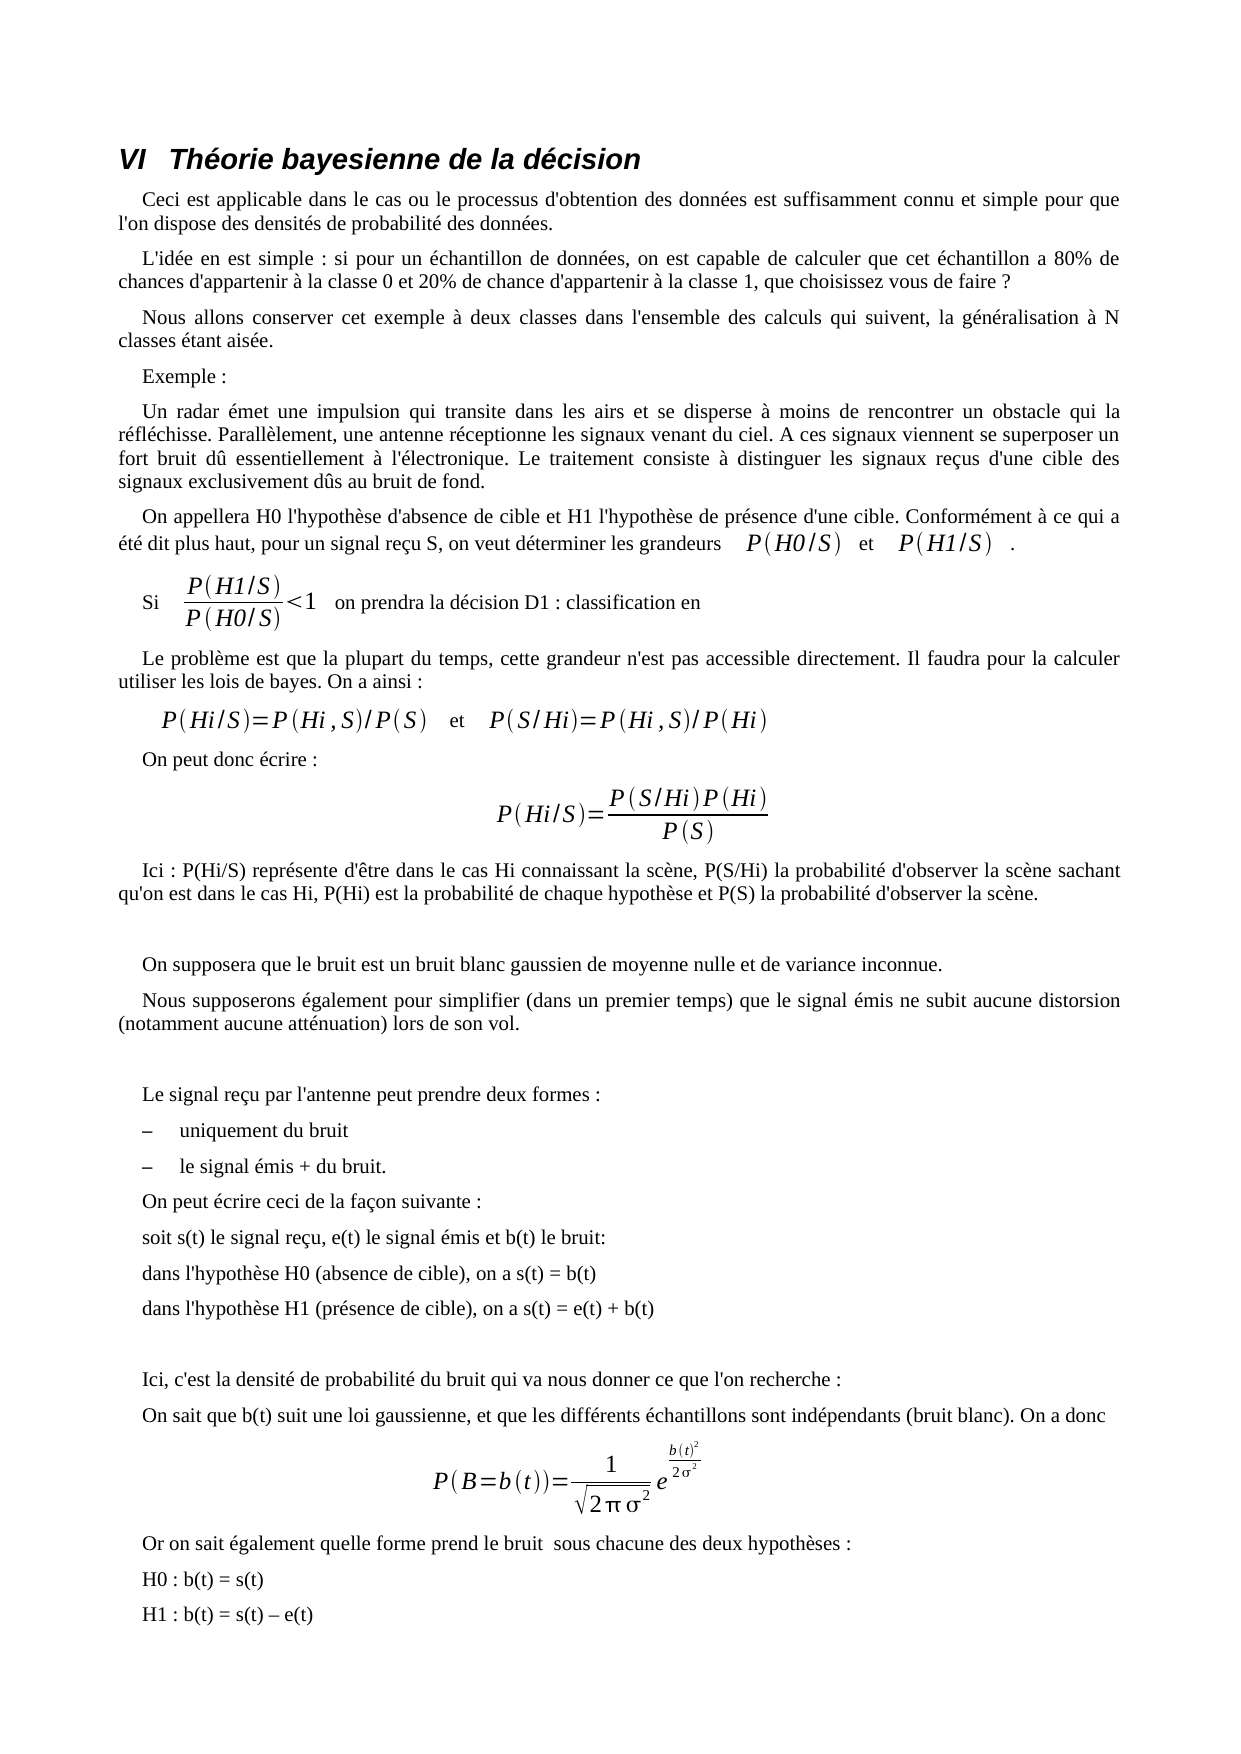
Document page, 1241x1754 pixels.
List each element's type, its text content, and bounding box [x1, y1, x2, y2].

text On peut donc écrire : [118, 747, 1122, 771]
text soit s(t) le signal reçu, e(t) le signal émis et b(t) le bruit: [118, 1226, 1122, 1249]
text H0 : b(t) = s(t) [118, 1567, 1122, 1591]
text Un radar émet une impulsion qui transite dans les airs et se disperse à moins de rencontrer un obstacle qui la réfléchisse. Parallèlement, une antenne réceptionne les signaux venant du ciel. A ces signaux viennent se superposer un fort bruit dû essentiellement à l'électronique. Le traitement consiste à distinguer les signaux reçus d'une cible des signaux exclusivement dûs au bruit de fond. [118, 400, 1122, 493]
text L'idée en est simple : si pour un échantillon de données, on est capable de calculer que cet échantillon a 80% de chances d'appartenir à la classe 0 et 20% de chance d'appartenir à la classe 1, que choisissez vous de faire ? [118, 247, 1122, 293]
text Or on sait également quelle forme prend le bruit sous chacune des deux hypothèses : [118, 1532, 1122, 1555]
text Le problème est que la plupart du temps, cette grandeur n'est pas accessible directement. Il faudra pour la calculer utiliser les lois de bayes. On a ainsi : [118, 646, 1122, 693]
text Ici, c'est la densité de probabilité du bruit qui va nous donner ce que l'on recherche : [118, 1368, 1122, 1391]
list uniquement du bruit [118, 1119, 1122, 1142]
text Le signal reçu par l'antenne peut prendre deux formes : [118, 1083, 1122, 1106]
text On sait que b(t) suit une loi gaussienne, et que les différents échantillons sont indépendants (bruit blanc). On a donc [118, 1404, 1122, 1427]
text Exemple : [118, 364, 1122, 388]
text On appellera H0 l'hypothèse d'absence de cible et H1 l'hypothèse de présence d'une cible. Conformément à ce qui a été dit plus haut, pour un signal reçu S, on veut déterminer les grandeurs et . [118, 505, 1122, 558]
text Nous allons conserver cet exemple à deux classes dans l'ensemble des calculs qui suivent, la généralisation à N classes étant aisée. [118, 306, 1122, 352]
subtitle Théorie bayesienne de la décision [118, 143, 1122, 176]
list le signal émis + du bruit. [118, 1154, 1122, 1178]
text et [118, 705, 1122, 735]
text On supposera que le bruit est un bruit blanc gaussien de moyenne nulle et de variance inconnue. [118, 953, 1122, 976]
text Si on prendra la décision D1 : classification en [118, 571, 1122, 634]
text On peut écrire ceci de la façon suivante : [118, 1190, 1122, 1213]
text H1 : b(t) = s(t) – e(t) [118, 1603, 1122, 1626]
text Ici : P(Hi/S) représente d'être dans le cas Hi connaissant la scène, P(S/Hi) la probabilité d'observer la scène sachant qu'on est dans le cas Hi, P(Hi) est la probabilité de chaque hypothèse et P(S) la probabilité d'observer la scène. [118, 859, 1122, 905]
text dans l'hypothèse H1 (présence de cible), on a s(t) = e(t) + b(t) [118, 1297, 1122, 1320]
text Nous supposerons également pour simplifier (dans un premier temps) que le signal émis ne subit aucune distorsion (notamment aucune atténuation) lors de son vol. [118, 989, 1122, 1035]
text dans l'hypothèse H0 (absence de cible), on a s(t) = b(t) [118, 1261, 1122, 1284]
text Ceci est applicable dans le cas ou le processus d'obtention des données est suffisamment connu et simple pour que l'on dispose des densités de probabilité des données. [118, 188, 1122, 234]
